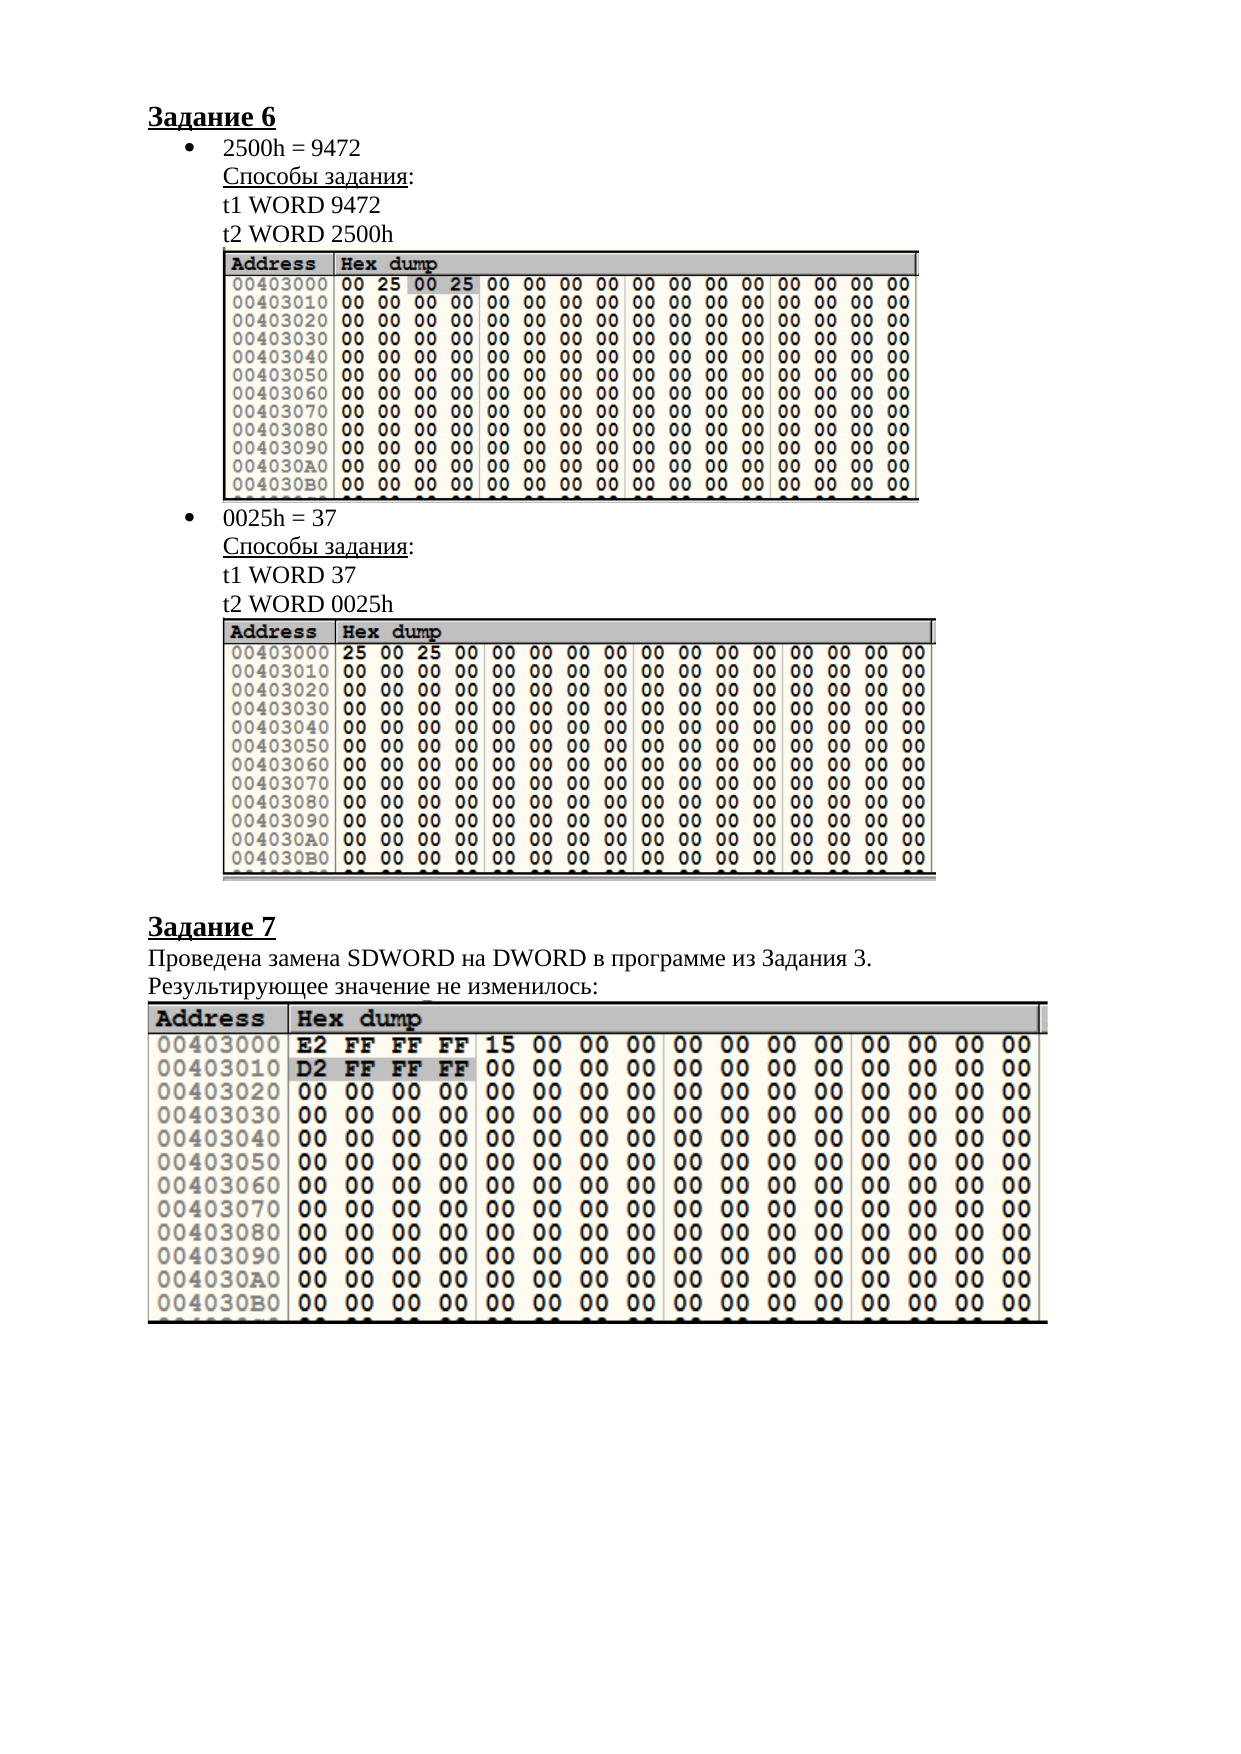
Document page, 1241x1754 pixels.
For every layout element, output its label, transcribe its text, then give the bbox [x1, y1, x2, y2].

text t2 WORD 2500h [185, 219, 1181, 248]
list 0025h = 37 [185, 503, 1181, 531]
text Результирующее значение не изменилось: [148, 971, 1181, 1000]
text Проведена замена SDWORD на DWORD в программе из Задания 3. [148, 943, 1181, 971]
list 2500h = 9472 [185, 133, 1181, 161]
picture [222, 617, 936, 881]
text Способы задания: [223, 531, 1181, 560]
text Задание 6 [148, 99, 1181, 133]
text t1 WORD 9472 [185, 190, 1181, 219]
picture [222, 247, 919, 503]
picture [147, 1000, 1048, 1324]
text Способы задания: [185, 161, 1181, 190]
text t1 WORD 37 [223, 560, 1181, 589]
text Задание 7 [148, 909, 1181, 943]
text t2 WORD 0025h [223, 589, 1181, 618]
